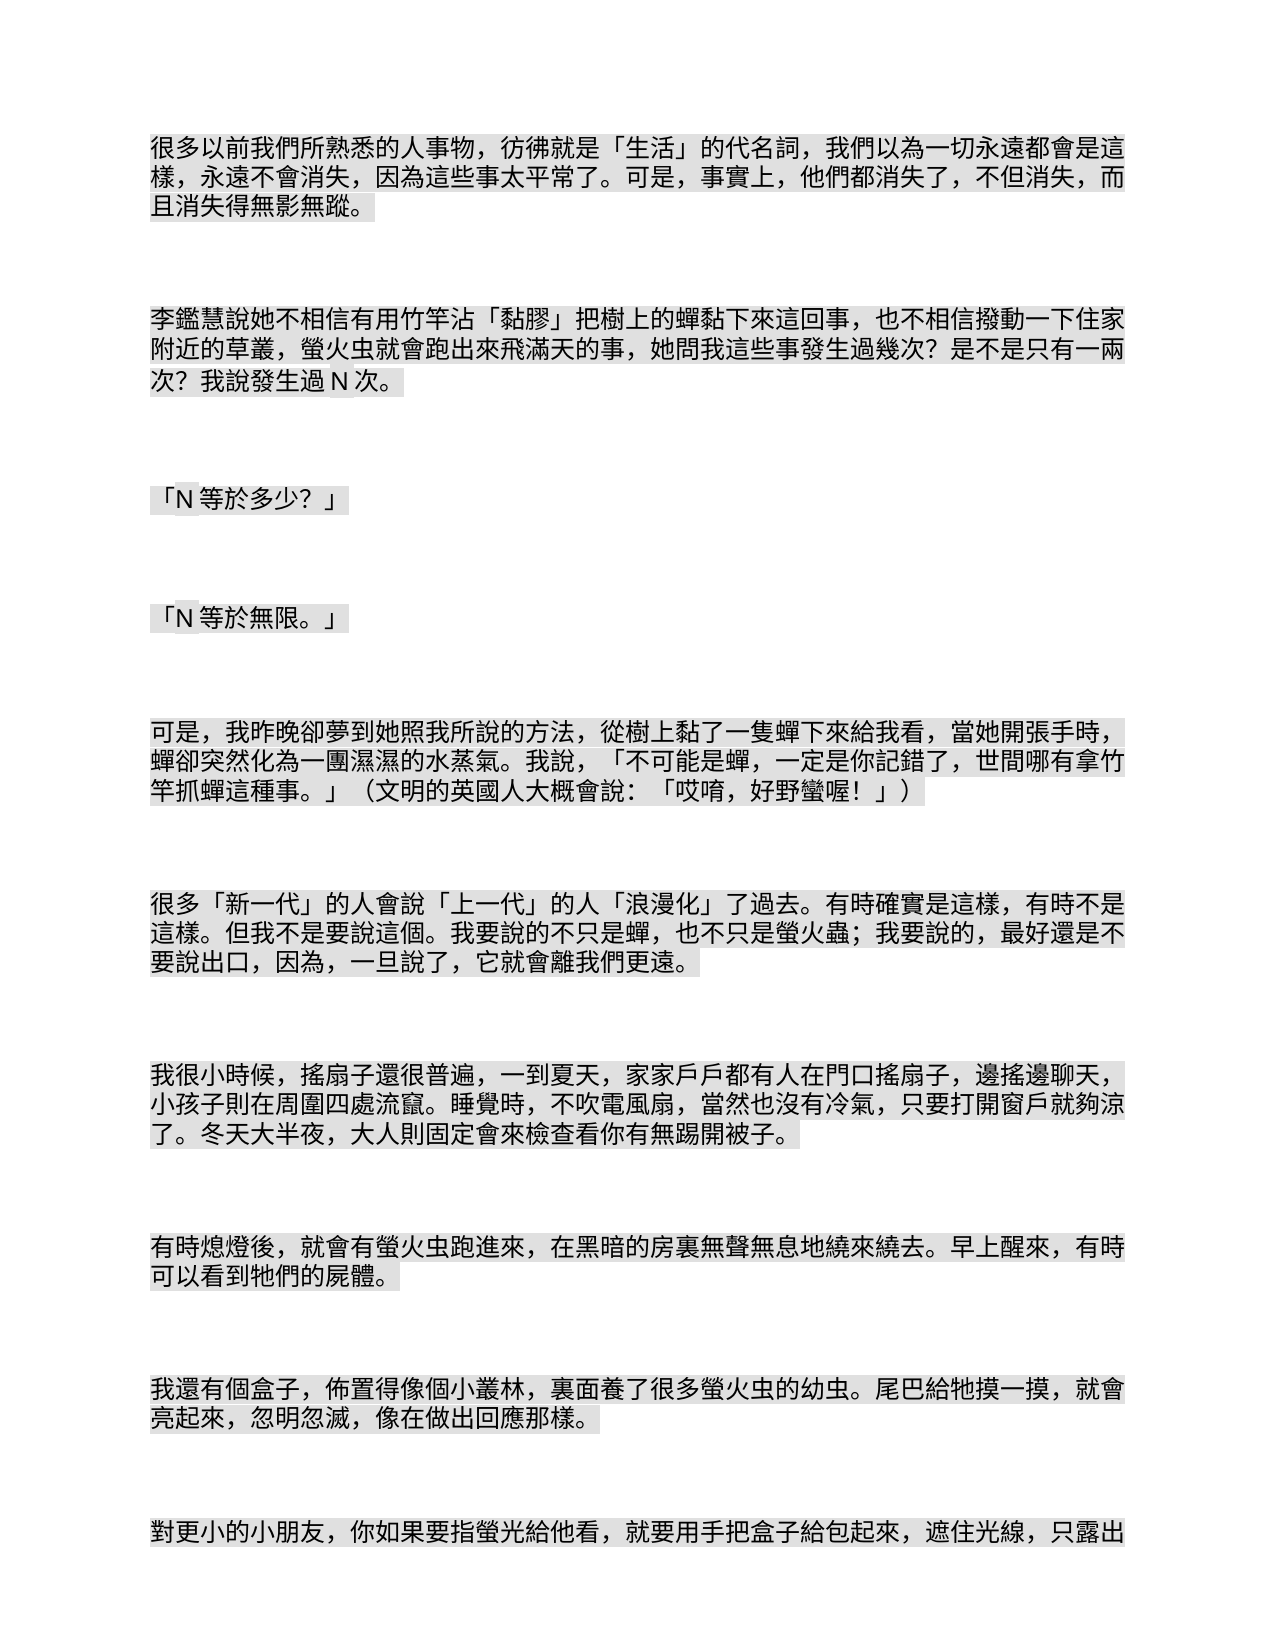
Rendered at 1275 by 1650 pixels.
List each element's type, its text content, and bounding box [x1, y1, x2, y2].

text 我很小時候，搖扇子還很普遍，一到夏天，家家戶戶都有人在門口搖扇子，邊搖邊聊天，小孩子則在周圍四處流竄。睡覺時，不吹電風扇，當然也沒有冷氣，只要打開窗戶就夠涼了。冬天大半夜，大人則固定會來檢查看你有無踢開被子。 [150, 1061, 1125, 1149]
text 很多「新一代」的人會說「上一代」的人「浪漫化」了過去。有時確實是這樣，有時不是這樣。但我不是要說這個。我要說的不只是蟬，也不只是螢火蟲；我要說的，最好還是不要說出口，因為，一旦說了，它就會離我們更遠。 [150, 890, 1125, 977]
text 可是，我昨晚卻夢到她照我所說的方法，從樹上黏了一隻蟬下來給我看，當她開張手時，蟬卻突然化為一團濕濕的水蒸氣。我說，「不可能是蟬，一定是你記錯了，世間哪有拿竹竿抓蟬這種事。」（文明的英國人大概會說：「哎唷，好野蠻喔！」） [150, 718, 1125, 806]
text 「N等於多少？」 [150, 482, 1125, 516]
text 很多以前我們所熟悉的人事物，彷彿就是「生活」的代名詞，我們以為一切永遠都會是這樣，永遠不會消失，因為這些事太平常了。可是，事實上，他們都消失了，不但消失，而且消失得無影無蹤。 [150, 134, 1125, 222]
text 「N等於無限。」 [150, 600, 1125, 634]
text 對更小的小朋友，你如果要指螢光給他看，就要用手把盒子給包起來，遮住光線，只露出 [150, 1518, 1125, 1547]
text 我還有個盒子，佈置得像個小叢林，裏面養了很多螢火虫的幼虫。尾巴給牠摸一摸，就會亮起來，忽明忽滅，像在做出回應那樣。 [150, 1375, 1125, 1434]
text 有時熄燈後，就會有螢火虫跑進來，在黑暗的房裏無聲無息地繞來繞去。早上醒來，有時可以看到牠們的屍體。 [150, 1233, 1125, 1291]
text 李鑑慧說她不相信有用竹竿沾「黏膠」把樹上的蟬黏下來這回事，也不相信撥動一下住家附近的草叢，螢火虫就會跑出來飛滿天的事，她問我這些事發生過幾次？是不是只有一兩次？我說發生過N次。 [150, 306, 1125, 398]
